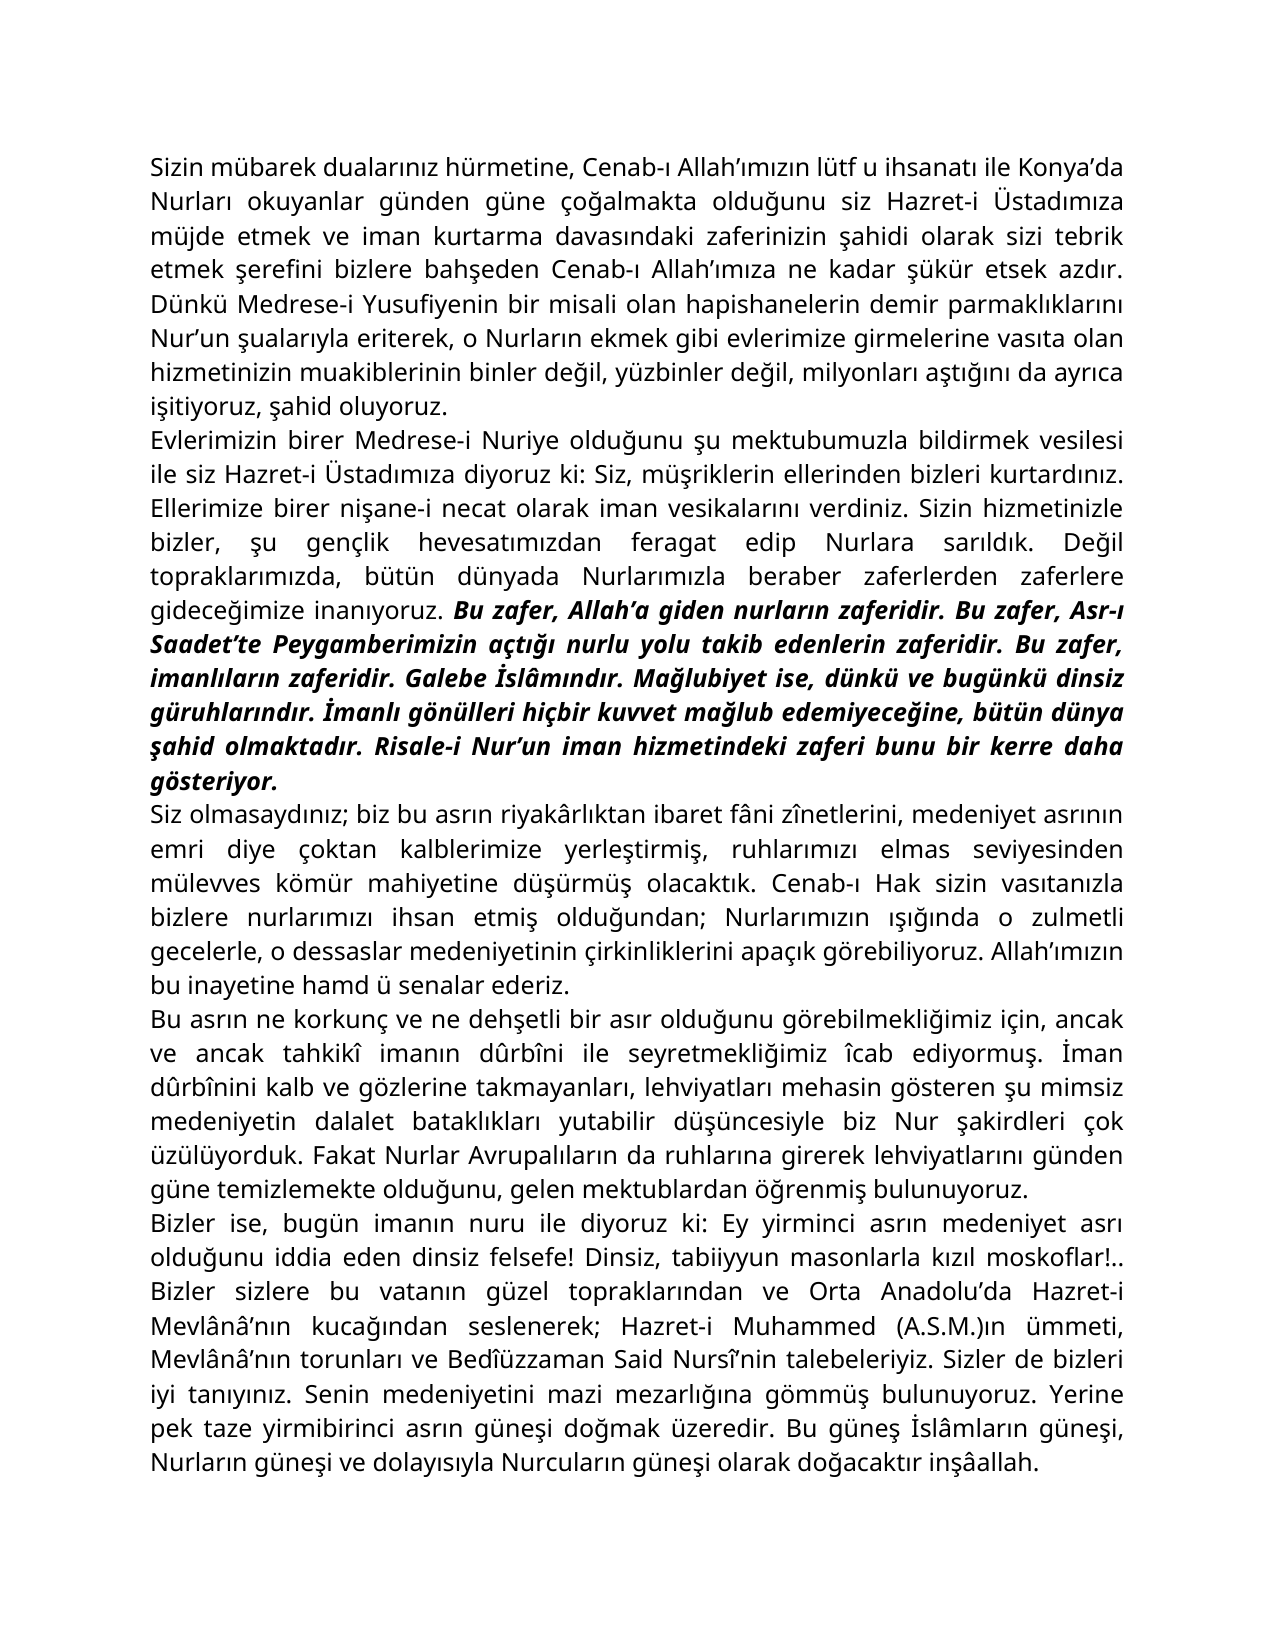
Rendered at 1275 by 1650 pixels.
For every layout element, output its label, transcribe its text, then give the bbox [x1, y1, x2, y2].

text Evlerimizin birer Medrese-i Nuriye olduğunu şu mektubumuzla bildirmek vesilesi ile siz Hazret-i Üstadımıza diyoruz ki: Siz, müşriklerin ellerinden bizleri kurtardınız. Ellerimize birer nişane-i necat olarak iman vesikalarını verdiniz. Sizin hizmetinizle bizler, şu gençlik hevesatımızdan feragat edip Nurlara sarıldık. Değil topraklarımızda, bütün dünyada Nurlarımızla beraber zaferlerden zaferlere gideceğimize inanıyoruz. Bu zafer, Allah’a giden nurların zaferidir. Bu zafer, Asr-ı Saadet’te Peygamberimizin açtığı nurlu yolu takib edenlerin zaferidir. Bu zafer, imanlıların zaferidir. Galebe İslâmındır. Mağlubiyet ise, dünkü ve bugünkü dinsiz güruhlarındır. İmanlı gönülleri hiçbir kuvvet mağlub edemiyeceğine, bütün dünya şahid olmaktadır. Risale-i Nur’un iman hizmetindeki zaferi bunu bir kerre daha gösteriyor. [150, 422, 1125, 797]
text Siz olmasaydınız; biz bu asrın riyakârlıktan ibaret fâni zînetlerini, medeniyet asrının emri diye çoktan kalblerimize yerleştirmiş, ruhlarımızı elmas seviyesinden mülevves kömür mahiyetine düşürmüş olacaktık. Cenab-ı Hak sizin vasıtanızla bizlere nurlarımızı ihsan etmiş olduğundan; Nurlarımızın ışığında o zulmetli gecelerle, o dessaslar medeniyetinin çirkinliklerini apaçık görebiliyoruz. Allah’ımızın bu inayetine hamd ü senalar ederiz. [150, 797, 1125, 1002]
text Bizler ise, bugün imanın nuru ile diyoruz ki: Ey yirminci asrın medeniyet asrı olduğunu iddia eden dinsiz felsefe! Dinsiz, tabiiyyun masonlarla kızıl moskoflar!.. Bizler sizlere bu vatanın güzel topraklarından ve Orta Anadolu’da Hazret-i Mevlânâ’nın kucağından seslenerek; Hazret-i Muhammed (A.S.M.)ın ümmeti, Mevlânâ’nın torunları ve Bedîüzzaman Said Nursî’nin talebeleriyiz. Sizler de bizleri iyi tanıyınız. Senin medeniyetini mazi mezarlığına gömmüş bulunuyoruz. Yerine pek taze yirmibirinci asrın güneşi doğmak üzeredir. Bu güneş İslâmların güneşi, Nurların güneşi ve dolayısıyla Nurcuların güneşi olarak doğacaktır inşâallah. [150, 1206, 1125, 1478]
text Sizin mübarek dualarınız hürmetine, Cenab-ı Allah’ımızın lütf u ihsanatı ile Konya’da Nurları okuyanlar günden güne çoğalmakta olduğunu siz Hazret-i Üstadımıza müjde etmek ve iman kurtarma davasındaki zaferinizin şahidi olarak sizi tebrik etmek şerefini bizlere bahşeden Cenab-ı Allah’ımıza ne kadar şükür etsek azdır. Dünkü Medrese-i Yusufiyenin bir misali olan hapishanelerin demir parmaklıklarını Nur’un şualarıyla eriterek, o Nurların ekmek gibi evlerimize girmelerine vasıta olan hizmetinizin muakiblerinin binler değil, yüzbinler değil, milyonları aştığını da ayrıca işitiyoruz, şahid oluyoruz. [150, 150, 1125, 422]
text Bu asrın ne korkunç ve ne dehşetli bir asır olduğunu görebilmekliğimiz için, ancak ve ancak tahkikî imanın dûrbîni ile seyretmekliğimiz îcab ediyormuş. İman dûrbînini kalb ve gözlerine takmayanları, lehviyatları mehasin gösteren şu mimsiz medeniyetin dalalet bataklıkları yutabilir düşüncesiyle biz Nur şakirdleri çok üzülüyorduk. Fakat Nurlar Avrupalıların da ruhlarına girerek lehviyatlarını günden güne temizlemekte olduğunu, gelen mektublardan öğrenmiş bulunuyoruz. [150, 1002, 1125, 1206]
